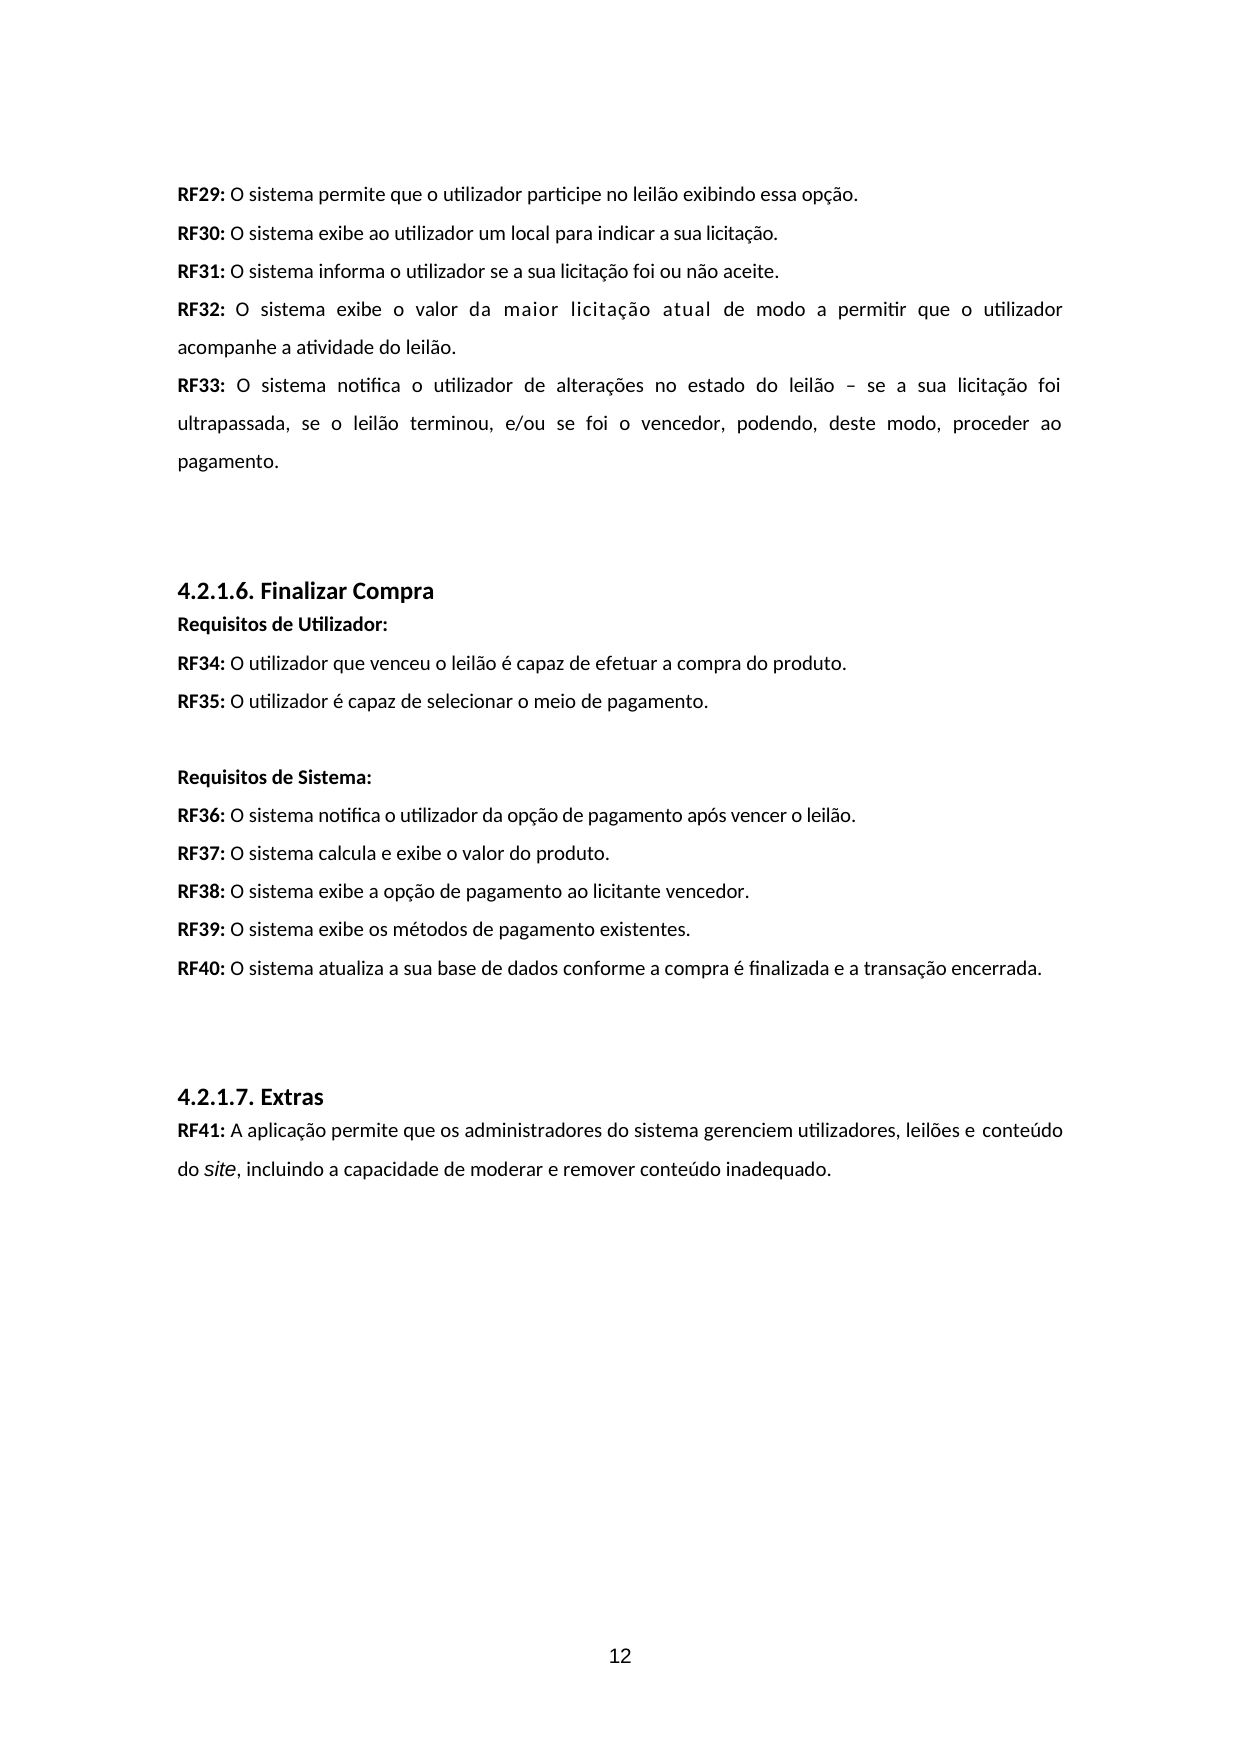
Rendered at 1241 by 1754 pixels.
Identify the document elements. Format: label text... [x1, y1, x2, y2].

text RF36: O sistema notifica o utilizador da opção de pagamento após vencer o leilão. [177, 802, 1063, 828]
text RF29: O sistema permite que o utilizador participe no leilão exibindo essa opção. [177, 182, 1063, 207]
text RF30: O sistema exibe ao utilizador um local para indicar a sua licitação. [177, 220, 1063, 245]
subtitle 4.2.1.7. Extras [177, 1081, 1063, 1111]
text RF39: O sistema exibe os métodos de pagamento existentes. [177, 917, 1063, 942]
text RF37: O sistema calcula e exibe o valor do produto. [177, 840, 1063, 866]
text RF35: O utilizador é capaz de selecionar o meio de pagamento. [177, 688, 1063, 713]
text RF41: A aplicação permite que os administradores do sistema gerenciem utilizadores, leilões e conteúdo do site, incluindo a capacidade de moderar e remover conteúdo inadequado. [177, 1118, 1063, 1181]
text RF32: O sistema exibe o valor da maior licitação atual de modo a permitir que o utilizador acompanhe a atividade do leilão. [177, 296, 1063, 359]
text Requisitos de Sistema: [177, 764, 1063, 789]
text RF38: O sistema exibe a opção de pagamento ao licitante vencedor. [177, 878, 1063, 904]
text RF34: O utilizador que venceu o leilão é capaz de efetuar a compra do produto. [177, 650, 1063, 675]
text Requisitos de Utilizador: [177, 612, 1063, 637]
text RF33: O sistema notifica o utilizador de alterações no estado do leilão – se a sua licitação foi ultrapassada, se o leilão terminou, e/ou se foi o vencedor, podendo, deste modo, proceder ao pagamento. [177, 372, 1063, 474]
text RF31: O sistema informa o utilizador se a sua licitação foi ou não aceite. [177, 258, 1063, 283]
text RF40: O sistema atualiza a sua base de dados conforme a compra é finalizada e a transação encerrada. [177, 955, 1063, 980]
subtitle 4.2.1.6. Finalizar Compra [177, 575, 1063, 605]
